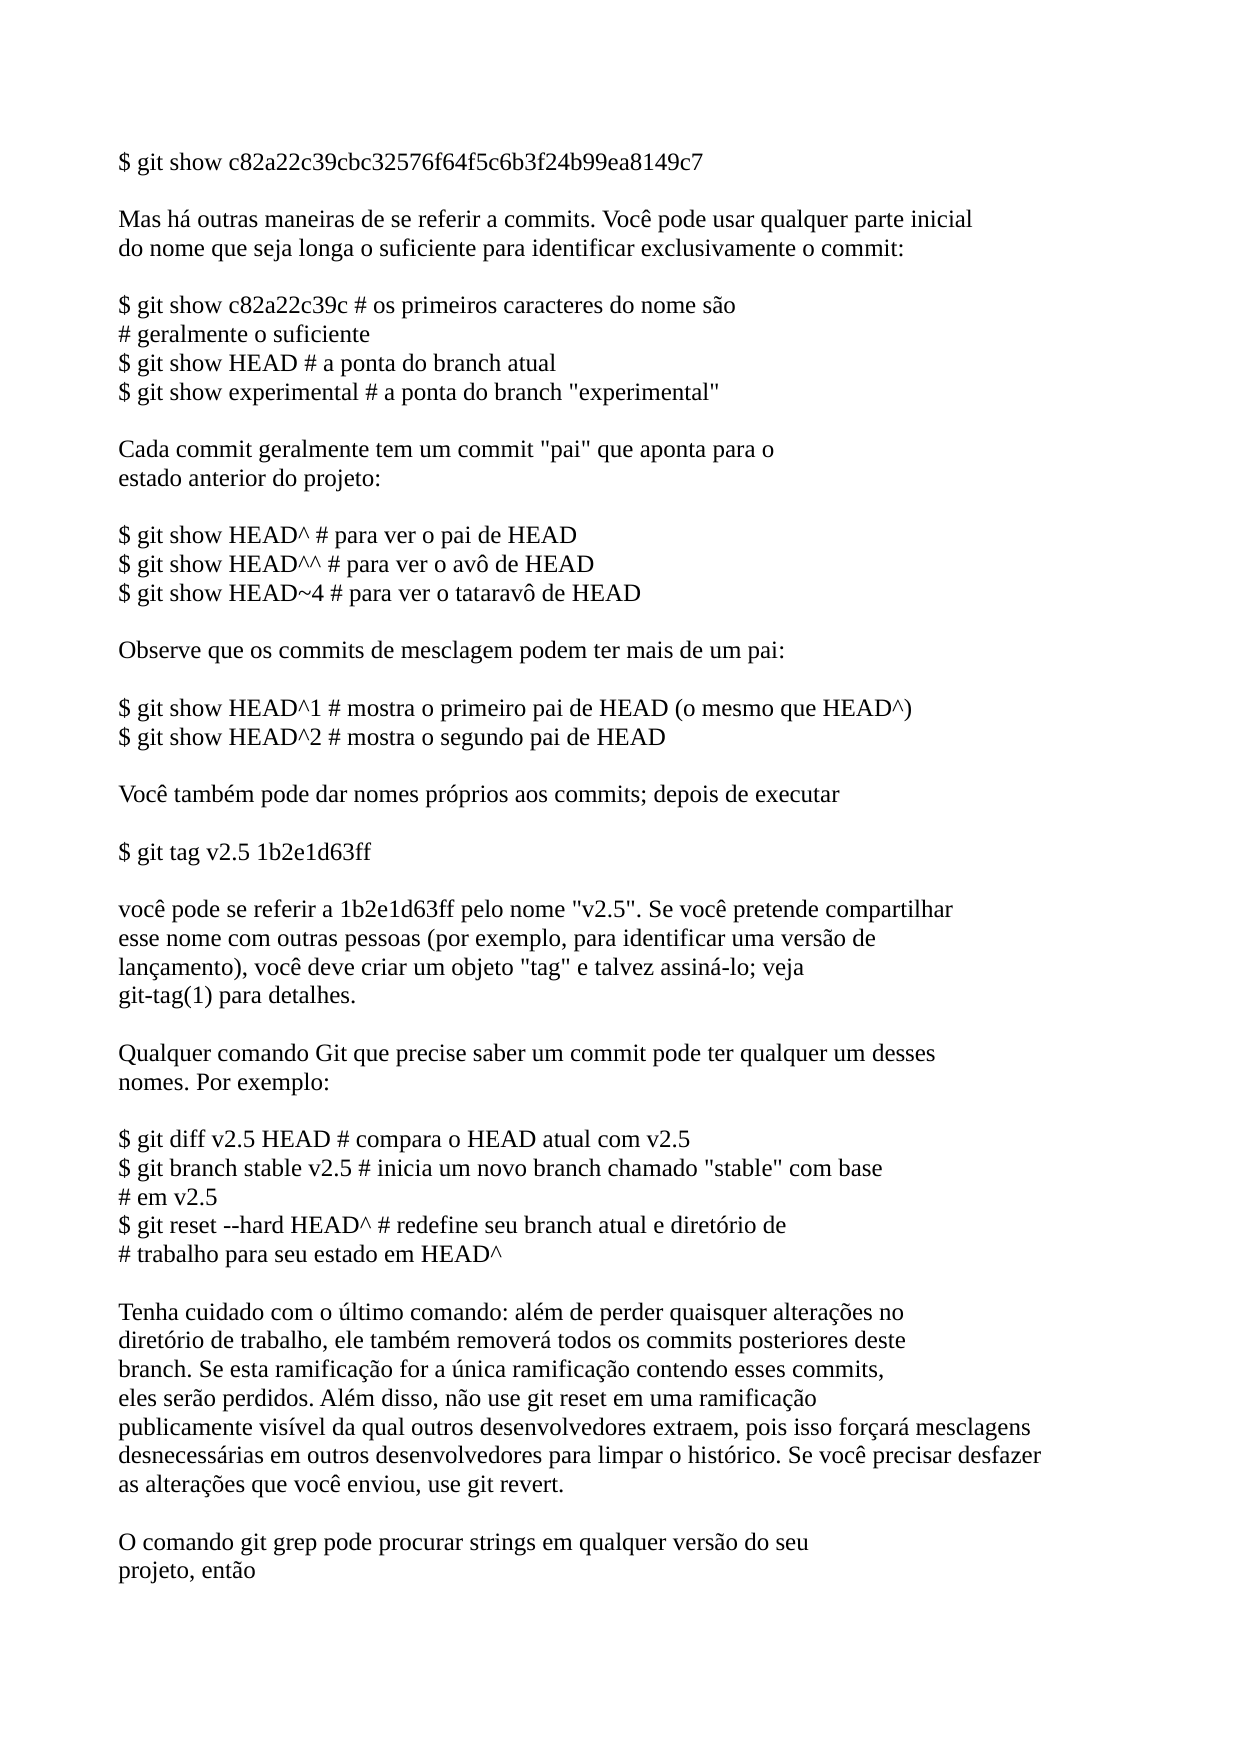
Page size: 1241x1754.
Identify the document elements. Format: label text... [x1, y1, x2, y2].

text $ git branch stable v2.5 # inicia um novo branch chamado "stable" com base [118, 1153, 1122, 1182]
text esse nome com outras pessoas (por exemplo, para identificar uma versão de [118, 923, 1122, 952]
text eles serão perdidos. Além disso, não use git reset em uma ramificação [118, 1383, 1122, 1412]
text Tenha cuidado com o último comando: além de perder quaisquer alterações no [118, 1297, 1122, 1326]
text $ git show HEAD # a ponta do branch atual [118, 348, 1122, 377]
text O comando git grep pode procurar strings em qualquer versão do seu [118, 1527, 1122, 1556]
text $ git show HEAD^ # para ver o pai de HEAD [118, 521, 1122, 549]
text # trabalho para seu estado em HEAD^ [118, 1239, 1122, 1268]
text diretório de trabalho, ele também removerá todos os commits posteriores deste [118, 1326, 1122, 1354]
text Qualquer comando Git que precise saber um commit pode ter qualquer um desses [118, 1038, 1122, 1067]
text $ git tag v2.5 1b2e1d63ff [118, 837, 1122, 866]
text # em v2.5 [118, 1182, 1122, 1211]
text nomes. Por exemplo: [118, 1067, 1122, 1096]
text $ git show HEAD^1 # mostra o primeiro pai de HEAD (o mesmo que HEAD^) [118, 693, 1122, 722]
text git-tag(1) para detalhes. [118, 981, 1122, 1009]
text $ git show HEAD^^ # para ver o avô de HEAD [118, 549, 1122, 578]
text desnecessárias em outros desenvolvedores para limpar o histórico. Se você precisar desfazer [118, 1441, 1122, 1469]
text estado anterior do projeto: [118, 463, 1122, 492]
text do nome que seja longa o suficiente para identificar exclusivamente o commit: [118, 233, 1122, 262]
text $ git show c82a22c39cbc32576f64f5c6b3f24b99ea8149c7 [118, 147, 1122, 176]
text $ git diff v2.5 HEAD # compara o HEAD atual com v2.5 [118, 1124, 1122, 1153]
text Observe que os commits de mesclagem podem ter mais de um pai: [118, 636, 1122, 664]
text branch. Se esta ramificação for a única ramificação contendo esses commits, [118, 1354, 1122, 1383]
text publicamente visível da qual outros desenvolvedores extraem, pois isso forçará mesclagens [118, 1412, 1122, 1441]
text $ git show HEAD^2 # mostra o segundo pai de HEAD [118, 722, 1122, 751]
text $ git show experimental # a ponta do branch "experimental" [118, 377, 1122, 406]
text $ git show c82a22c39c # os primeiros caracteres do nome são [118, 291, 1122, 319]
text Mas há outras maneiras de se referir a commits. Você pode usar qualquer parte inicial [118, 204, 1122, 233]
text projeto, então [118, 1556, 1122, 1584]
text as alterações que você enviou, use git revert. [118, 1469, 1122, 1498]
text Você também pode dar nomes próprios aos commits; depois de executar [118, 779, 1122, 808]
text você pode se referir a 1b2e1d63ff pelo nome "v2.5". Se você pretende compartilhar [118, 894, 1122, 923]
text lançamento), você deve criar um objeto "tag" e talvez assiná-lo; veja [118, 952, 1122, 981]
text $ git show HEAD~4 # para ver o tataravô de HEAD [118, 578, 1122, 607]
text Cada commit geralmente tem um commit "pai" que aponta para o [118, 434, 1122, 463]
text $ git reset --hard HEAD^ # redefine seu branch atual e diretório de [118, 1211, 1122, 1239]
text # geralmente o suficiente [118, 319, 1122, 348]
